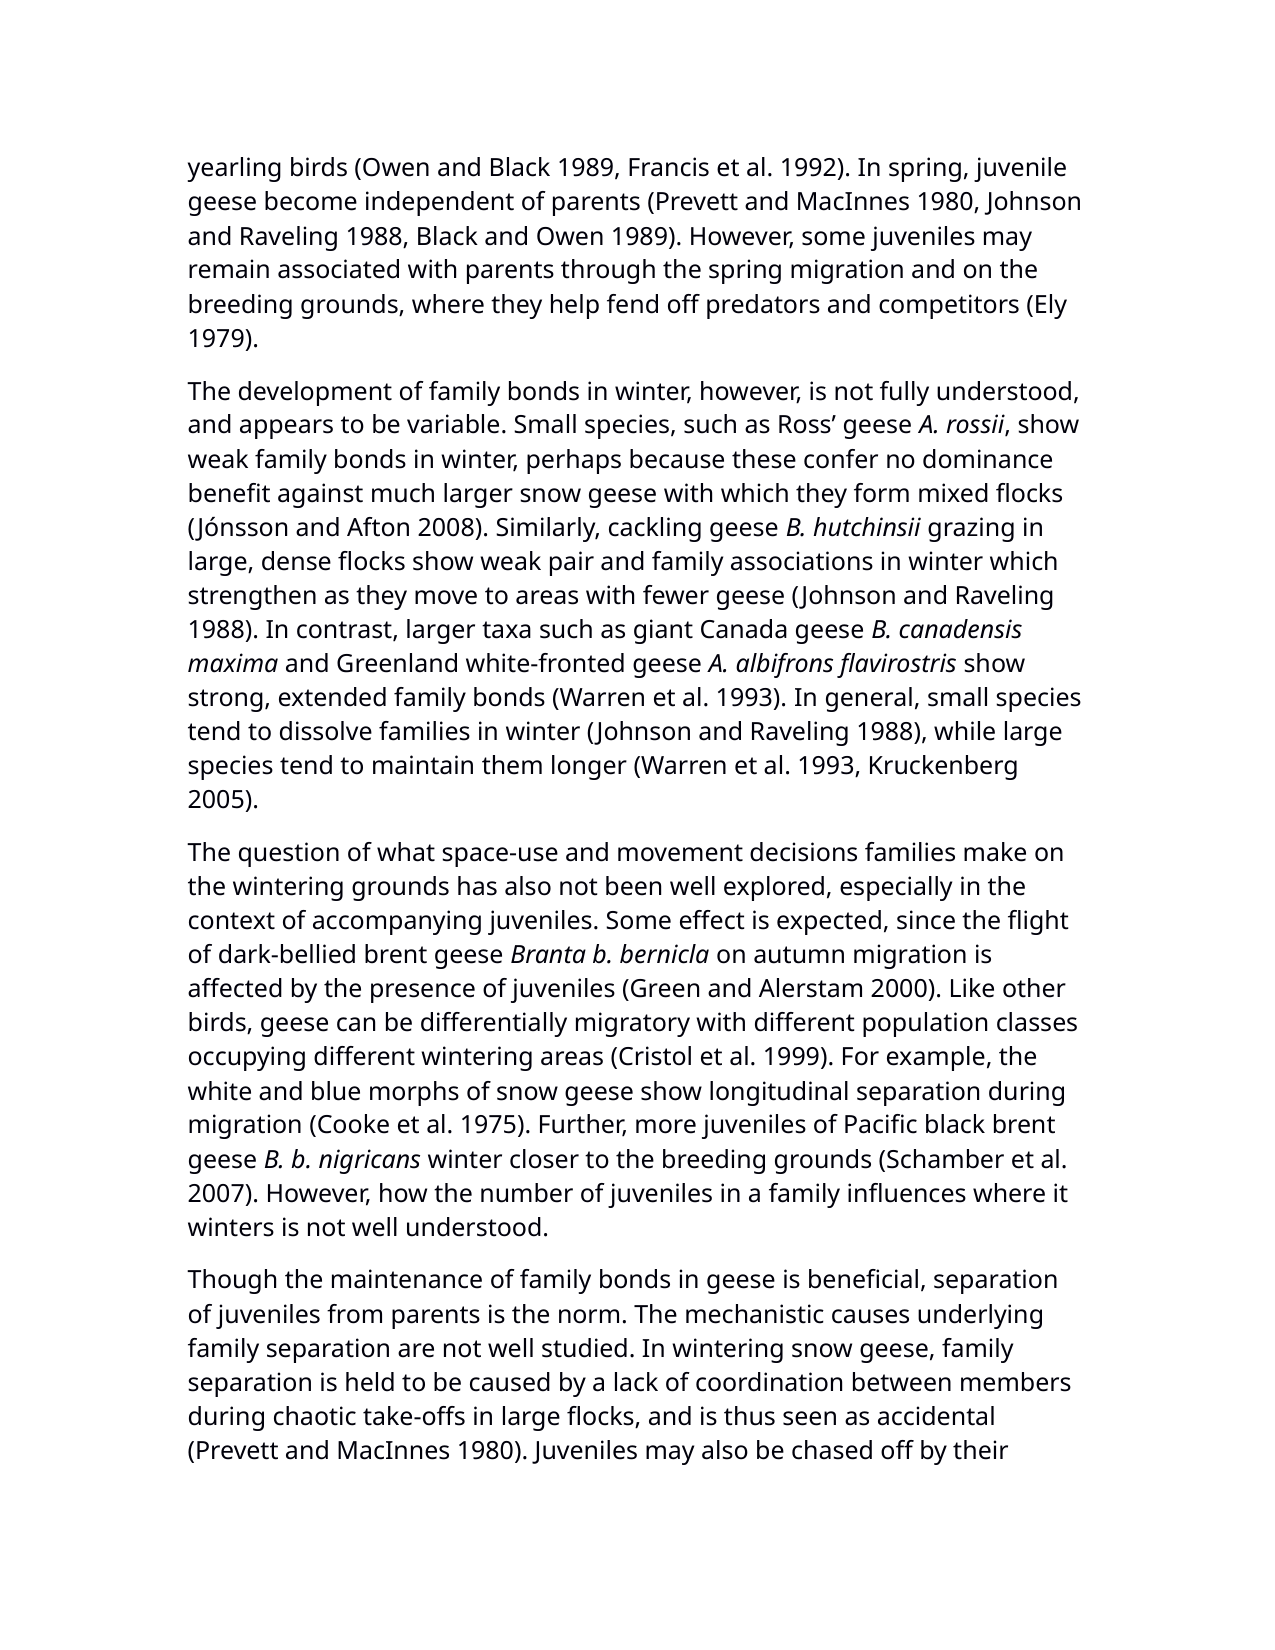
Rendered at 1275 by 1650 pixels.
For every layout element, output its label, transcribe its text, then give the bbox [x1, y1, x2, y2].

text The development of family bonds in winter, however, is not fully understood, and appears to be variable. Small species, such as Ross’ geese A. rossii, show weak family bonds in winter, perhaps because these confer no dominance benefit against much larger snow geese with which they form mixed flocks (Jónsson and Afton 2008). Similarly, cackling geese B. hutchinsii grazing in large, dense flocks show weak pair and family associations in winter which strengthen as they move to areas with fewer geese (Johnson and Raveling 1988). In contrast, larger taxa such as giant Canada geese B. canadensis maxima and Greenland white-fronted geese A. albifrons flavirostris show strong, extended family bonds (Warren et al. 1993). In general, small species tend to dissolve families in winter (Johnson and Raveling 1988), while large species tend to maintain them longer (Warren et al. 1993, Kruckenberg 2005). [187, 373, 1087, 816]
text Though the maintenance of family bonds in geese is beneficial, separation of juveniles from parents is the norm. The mechanistic causes underlying family separation are not well studied. In wintering snow geese, family separation is held to be caused by a lack of coordination between members during chaotic take-offs in large flocks, and is thus seen as accidental (Prevett and MacInnes 1980). Juveniles may also be chased off by their [187, 1262, 1087, 1467]
text yearling birds (Owen and Black 1989, Francis et al. 1992). In spring, juvenile geese become independent of parents (Prevett and MacInnes 1980, Johnson and Raveling 1988, Black and Owen 1989). However, some juveniles may remain associated with parents through the spring migration and on the breeding grounds, where they help fend off predators and competitors (Ely 1979). [187, 150, 1087, 354]
text The question of what space-use and movement decisions families make on the wintering grounds has also not been well explored, especially in the context of accompanying juveniles. Some effect is expected, since the flight of dark-bellied brent geese Branta b. bernicla on autumn migration is affected by the presence of juveniles (Green and Alerstam 2000). Like other birds, geese can be differentially migratory with different population classes occupying different wintering areas (Cristol et al. 1999). For example, the white and blue morphs of snow geese show longitudinal separation during migration (Cooke et al. 1975). Further, more juveniles of Pacific black brent geese B. b. nigricans winter closer to the breeding grounds (Schamber et al. 2007). However, how the number of juveniles in a family influences where it winters is not well understood. [187, 835, 1087, 1243]
